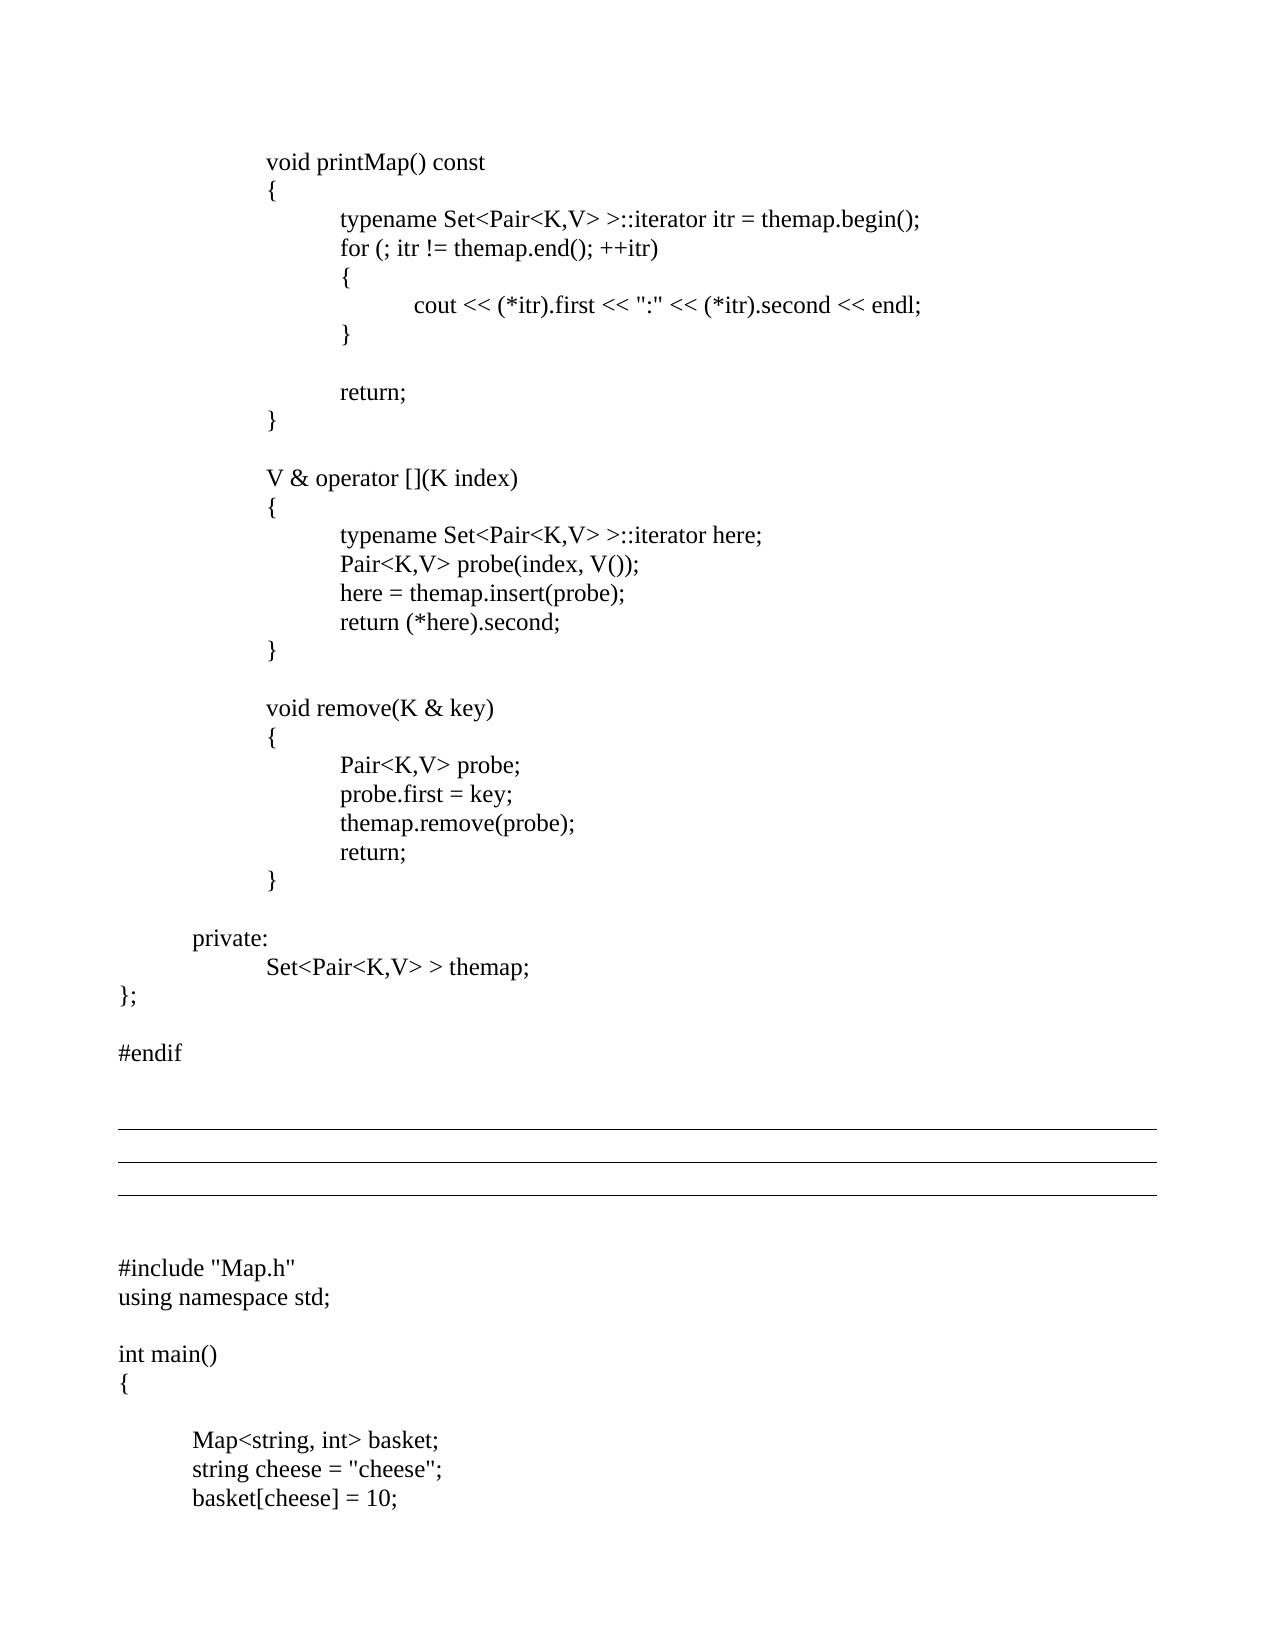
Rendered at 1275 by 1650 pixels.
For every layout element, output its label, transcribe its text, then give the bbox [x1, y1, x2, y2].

text using namespace std; [118, 1282, 1157, 1310]
text V & operator [](K index) [118, 463, 1157, 492]
text } [118, 406, 1157, 434]
text void remove(K & key) [118, 693, 1157, 722]
text typename Set<Pair<K,V> >::iterator here; [118, 521, 1157, 549]
text return; [118, 377, 1157, 406]
text Set<Pair<K,V> > themap; [118, 952, 1157, 981]
text for (; itr != themap.end(); ++itr) [118, 233, 1157, 262]
text { [118, 262, 1157, 291]
text return; [118, 837, 1157, 866]
text Map<string, int> basket; [118, 1425, 1157, 1454]
text here = themap.insert(probe); [118, 578, 1157, 607]
text void printMap() const [118, 147, 1157, 176]
text { [118, 492, 1157, 521]
text int main() [118, 1339, 1157, 1368]
text { [118, 1368, 1157, 1397]
text }; [118, 981, 1157, 1009]
text return (*here).second; [118, 607, 1157, 636]
text typename Set<Pair<K,V> >::iterator itr = themap.begin(); [118, 204, 1157, 233]
text private: [118, 923, 1157, 952]
text #include "Map.h" [118, 1253, 1157, 1282]
text } [118, 319, 1157, 348]
text { [118, 722, 1157, 751]
text { [118, 176, 1157, 204]
text cout << (*itr).first << ":" << (*itr).second << endl; [118, 291, 1157, 319]
text } [118, 866, 1157, 894]
text Pair<K,V> probe; [118, 751, 1157, 779]
text } [118, 636, 1157, 664]
text #endif [118, 1038, 1157, 1067]
text basket[cheese] = 10; [118, 1483, 1157, 1512]
text string cheese = "cheese"; [118, 1454, 1157, 1483]
text themap.remove(probe); [118, 808, 1157, 837]
text probe.first = key; [118, 779, 1157, 808]
text Pair<K,V> probe(index, V()); [118, 549, 1157, 578]
